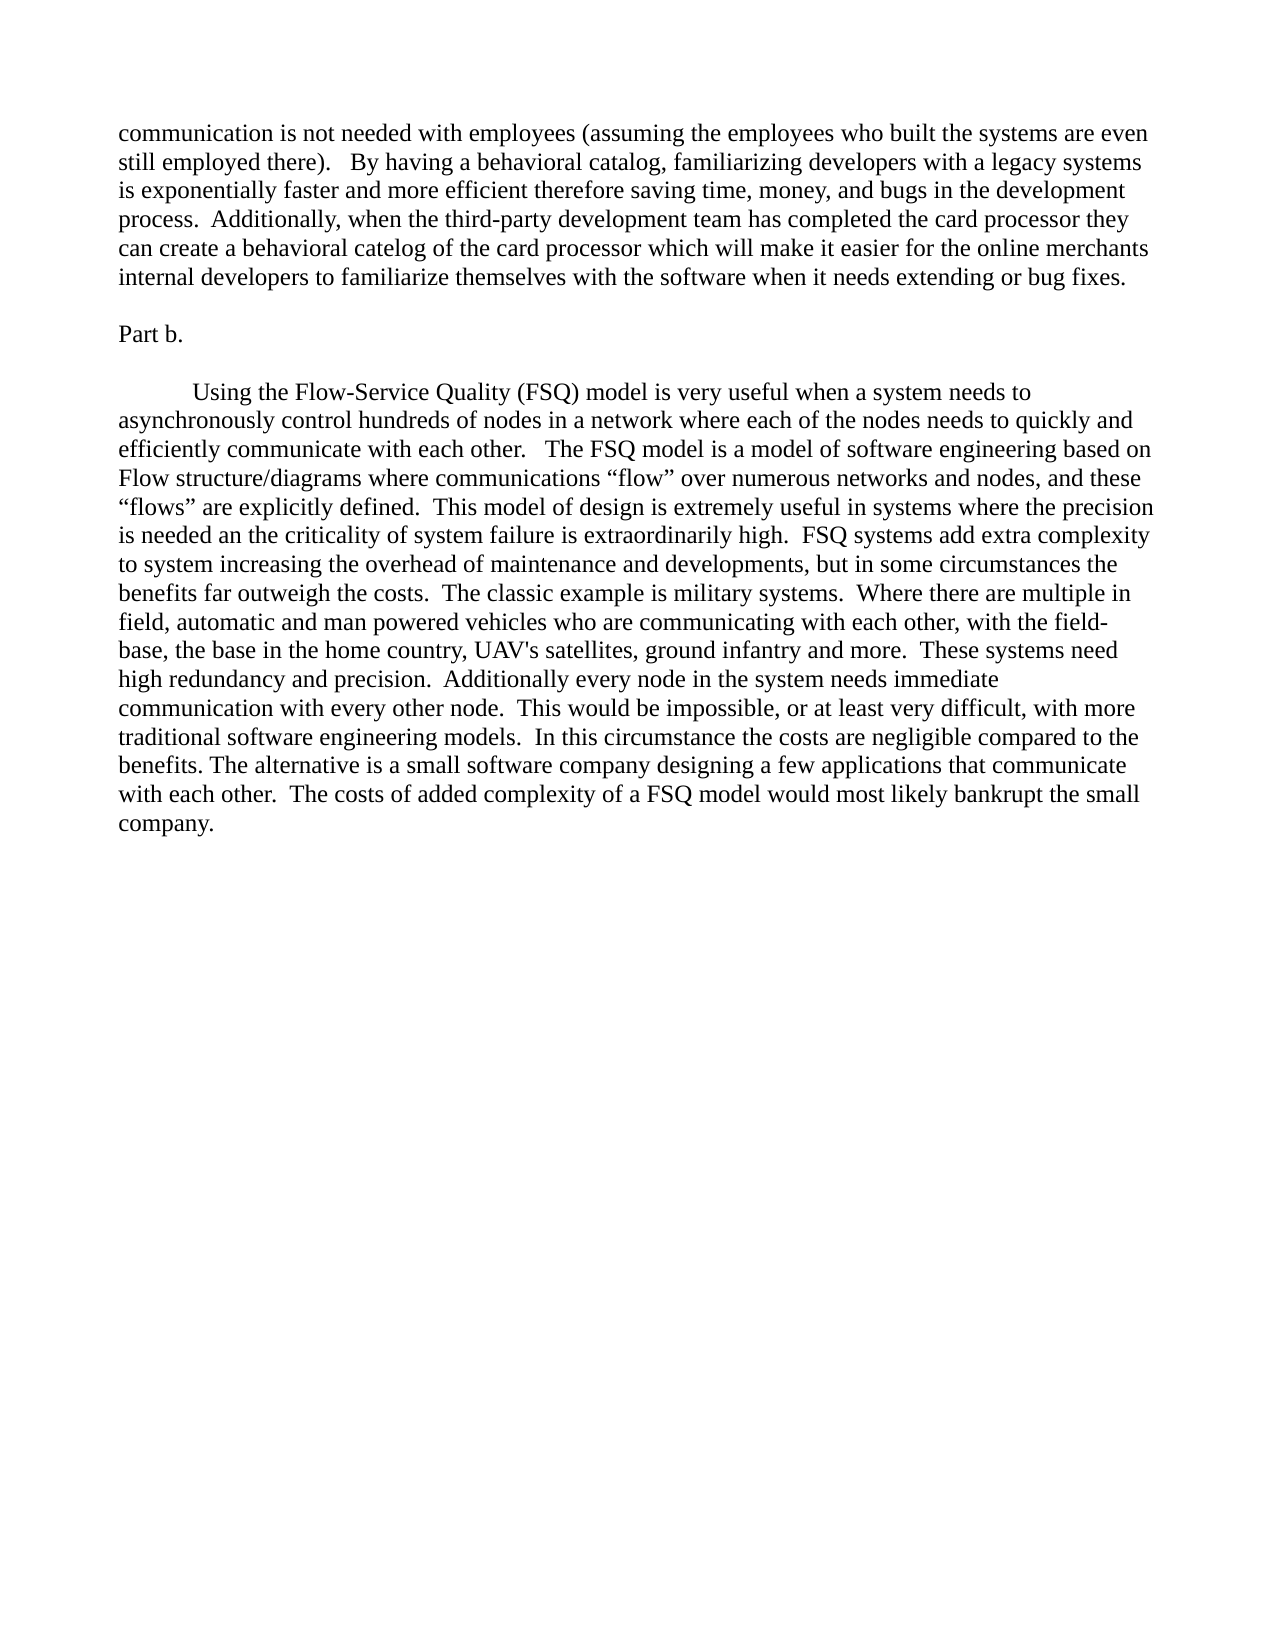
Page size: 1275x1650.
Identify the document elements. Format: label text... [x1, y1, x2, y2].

text Using the Flow-Service Quality (FSQ) model is very useful when a system needs to asynchronously control hundreds of nodes in a network where each of the nodes needs to quickly and efficiently communicate with each other. The FSQ model is a model of software engineering based on Flow structure/diagrams where communications “flow” over numerous networks and nodes, and these “flows” are explicitly defined. This model of design is extremely useful in systems where the precision is needed an the criticality of system failure is extraordinarily high. FSQ systems add extra complexity to system increasing the overhead of maintenance and developments, but in some circumstances the benefits far outweigh the costs. The classic example is military systems. Where there are multiple in field, automatic and man powered vehicles who are communicating with each other, with the field-base, the base in the home country, UAV's satellites, ground infantry and more. These systems need high redundancy and precision. Additionally every node in the system needs immediate communication with every other node. This would be impossible, or at least very difficult, with more traditional software engineering models. In this circumstance the costs are negligible compared to the benefits. The alternative is a small software company designing a few applications that communicate with each other. The costs of added complexity of a FSQ model would most likely bankrupt the small company. [118, 377, 1157, 837]
text communication is not needed with employees (assuming the employees who built the systems are even still employed there). By having a behavioral catalog, familiarizing developers with a legacy systems is exponentially faster and more efficient therefore saving time, money, and bugs in the development process. Additionally, when the third-party development team has completed the card processor they can create a behavioral catelog of the card processor which will make it easier for the online merchants internal developers to familiarize themselves with the software when it needs extending or bug fixes. [118, 118, 1157, 291]
text Part b. [118, 319, 1157, 348]
